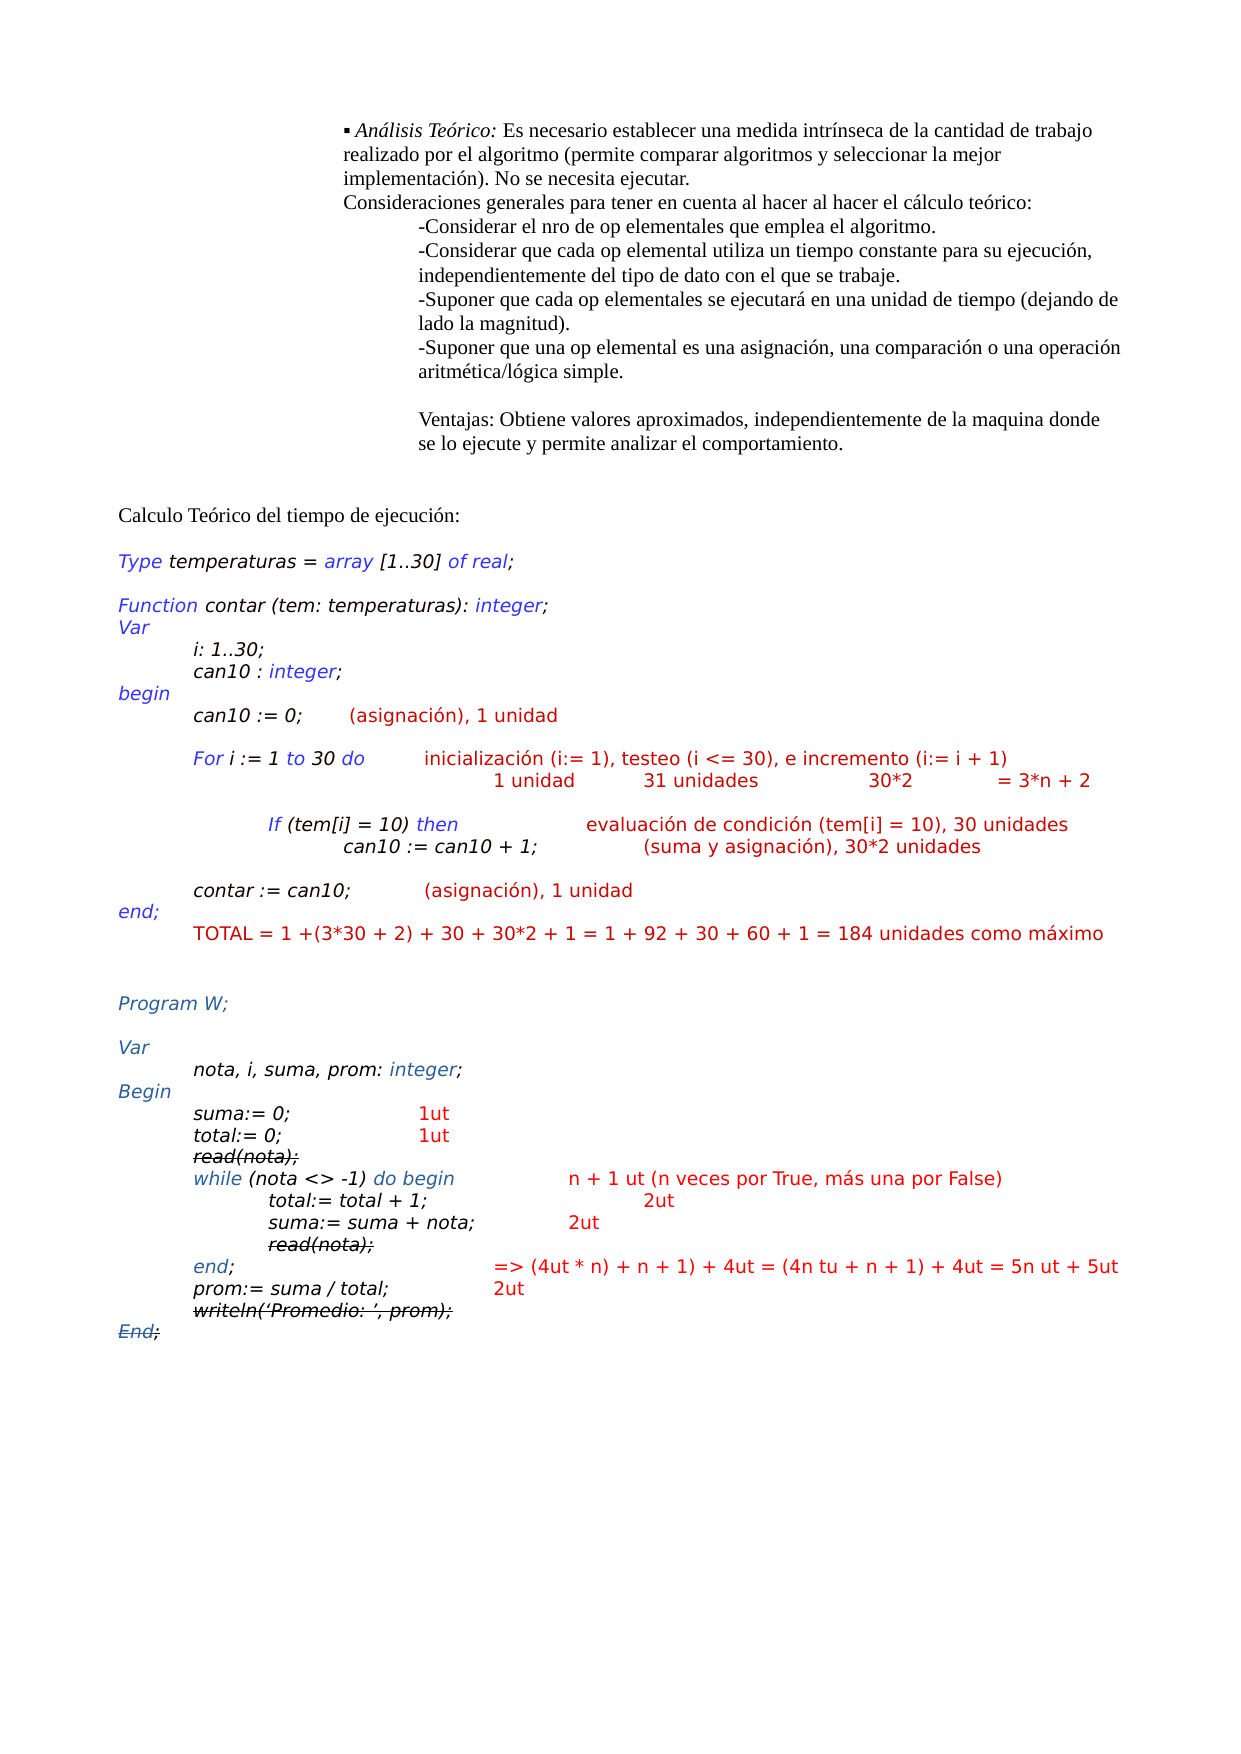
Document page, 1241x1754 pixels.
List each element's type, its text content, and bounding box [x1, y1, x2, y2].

text begin [118, 683, 1122, 704]
text Program W; [118, 993, 1122, 1015]
text end; => (4ut * n) + n + 1) + 4ut = (4n tu + n + 1) + 4ut = 5n ut + 5ut [118, 1256, 1122, 1278]
text Var [118, 1037, 1122, 1059]
text End; [118, 1321, 1122, 1343]
text Begin [118, 1081, 1122, 1103]
text read(nota); [118, 1146, 1122, 1168]
text suma:= 0; 1ut [118, 1103, 1122, 1124]
text can10 : integer; [118, 661, 1122, 683]
text For i := 1 to 30 do inicialización (i:= 1), testeo (i <= 30), e incremento (i:= i + 1) [118, 748, 1122, 770]
text ▪ Análisis Teórico: Es necesario establecer una medida intrínseca de la cantidad de trabajo realizado por el algoritmo (permite comparar algoritmos y seleccionar la mejor implementación). No se necesita ejecutar. [118, 118, 1122, 190]
text Ventajas: Obtiene valores aproximados, independientemente de la maquina donde se lo ejecute y permite analizar el comportamiento. [118, 407, 1122, 455]
text writeln(‘Promedio: ’, prom); [118, 1299, 1122, 1321]
text Type temperaturas = array [1..30] of real; [118, 551, 1122, 573]
text nota, i, suma, prom: integer; [118, 1059, 1122, 1081]
text i: 1..30; [118, 639, 1122, 661]
text read(nota); [118, 1234, 1122, 1256]
text Calculo Teórico del tiempo de ejecución: [118, 503, 1122, 527]
text can10 := 0; (asignación), 1 unidad [118, 704, 1122, 726]
text while (nota <> -1) do begin n + 1 ut (n veces por True, más una por False) [118, 1168, 1122, 1190]
text -Considerar que cada op elemental utiliza un tiempo constante para su ejecución, independientemente del tipo de dato con el que se trabaje. [118, 238, 1122, 287]
text total:= total + 1; 2ut [118, 1190, 1122, 1212]
text -Suponer que cada op elementales se ejecutará en una unidad de tiempo (dejando de lado la magnitud). [118, 287, 1122, 335]
text If (tem[i] = 10) then evaluación de condición (tem[i] = 10), 30 unidades [118, 814, 1122, 836]
text Function contar (tem: temperaturas): integer; [118, 595, 1122, 617]
text Consideraciones generales para tener en cuenta al hacer al hacer el cálculo teórico: [118, 190, 1122, 214]
text total:= 0; 1ut [118, 1124, 1122, 1146]
text TOTAL = 1 +(3*30 + 2) + 30 + 30*2 + 1 = 1 + 92 + 30 + 60 + 1 = 184 unidades como máximo [118, 923, 1122, 945]
text -Considerar el nro de op elementales que emplea el algoritmo. [118, 214, 1122, 238]
text prom:= suma / total; 2ut [118, 1278, 1122, 1299]
text end; [118, 901, 1122, 923]
text -Suponer que una op elemental es una asignación, una comparación o una operación aritmética/lógica simple. [118, 335, 1122, 383]
text suma:= suma + nota; 2ut [118, 1212, 1122, 1234]
text contar := can10; (asignación), 1 unidad [118, 879, 1122, 901]
text Var [118, 617, 1122, 639]
text can10 := can10 + 1; (suma y asignación), 30*2 unidades [118, 836, 1122, 858]
text 1 unidad 31 unidades 30*2 = 3*n + 2 [118, 770, 1122, 792]
